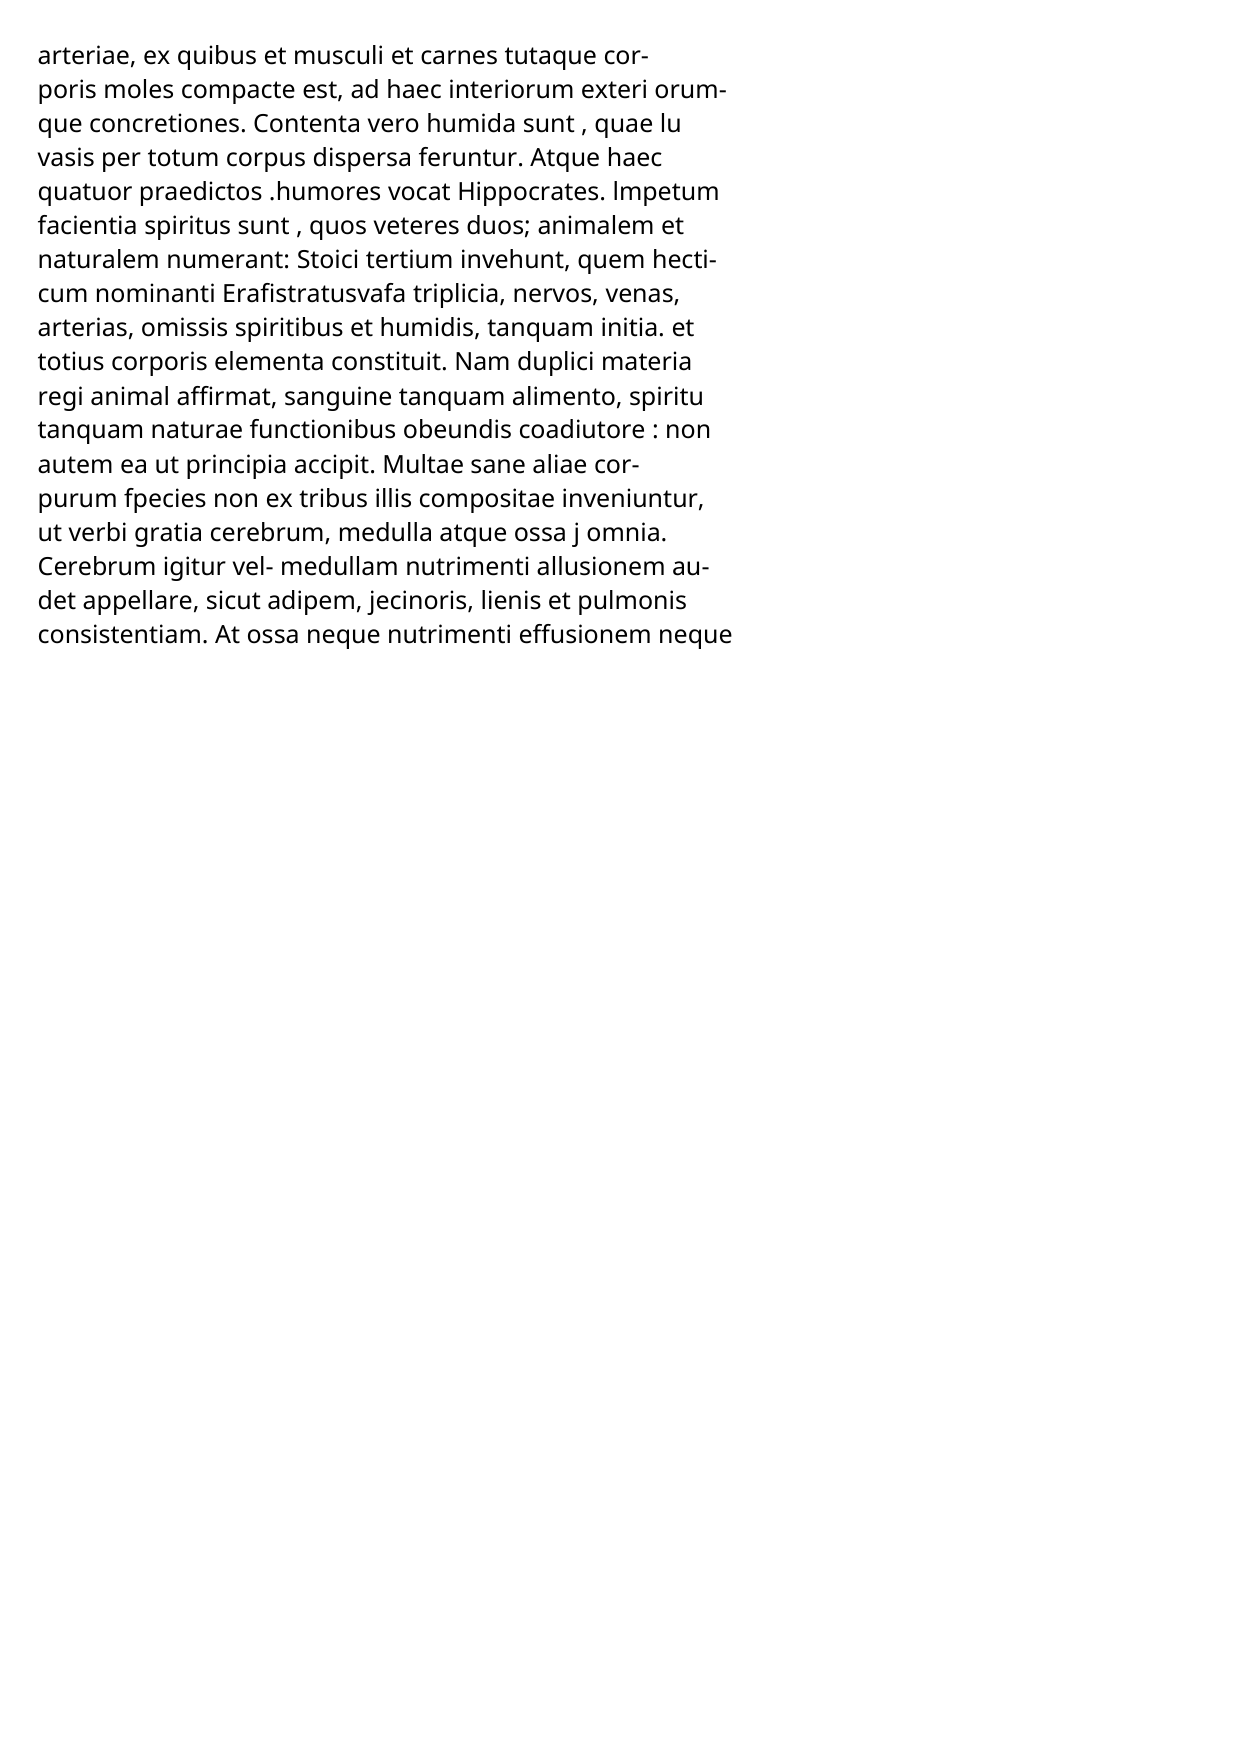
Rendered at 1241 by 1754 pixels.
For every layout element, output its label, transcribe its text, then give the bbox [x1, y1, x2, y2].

text arteriae, ex quibus et musculi et carnes tutaque cor- poris moles compacte est, ad haec interiorum exteri orum- que concretiones. Contenta vero humida sunt , quae lu vasis per totum corpus dispersa feruntur. Atque haec quatuor praedictos .humores vocat Hippocrates. lmpetum facientia spiritus sunt , quos veteres duos; animalem et naturalem numerant: Stoici tertium invehunt, quem hecti- cum nominanti Erafistratusvafa triplicia, nervos, venas, arterias, omissis spiritibus et humidis, tanquam initia. et totius corporis elementa constituit. Nam duplici materia regi animal affirmat, sanguine tanquam alimento, spiritu tanquam naturae functionibus obeundis coadiutore : non autem ea ut principia accipit. Multae sane aliae cor- purum fpecies non ex tribus illis compositae inveniuntur, ut verbi gratia cerebrum, medulla atque ossa j omnia. Cerebrum igitur vel- medullam nutrimenti allusionem au- det appellare, sicut adipem, jecinoris, lienis et pulmonis consistentiam. At ossa neque nutrimenti effusionem neque [37, 37, 1203, 651]
